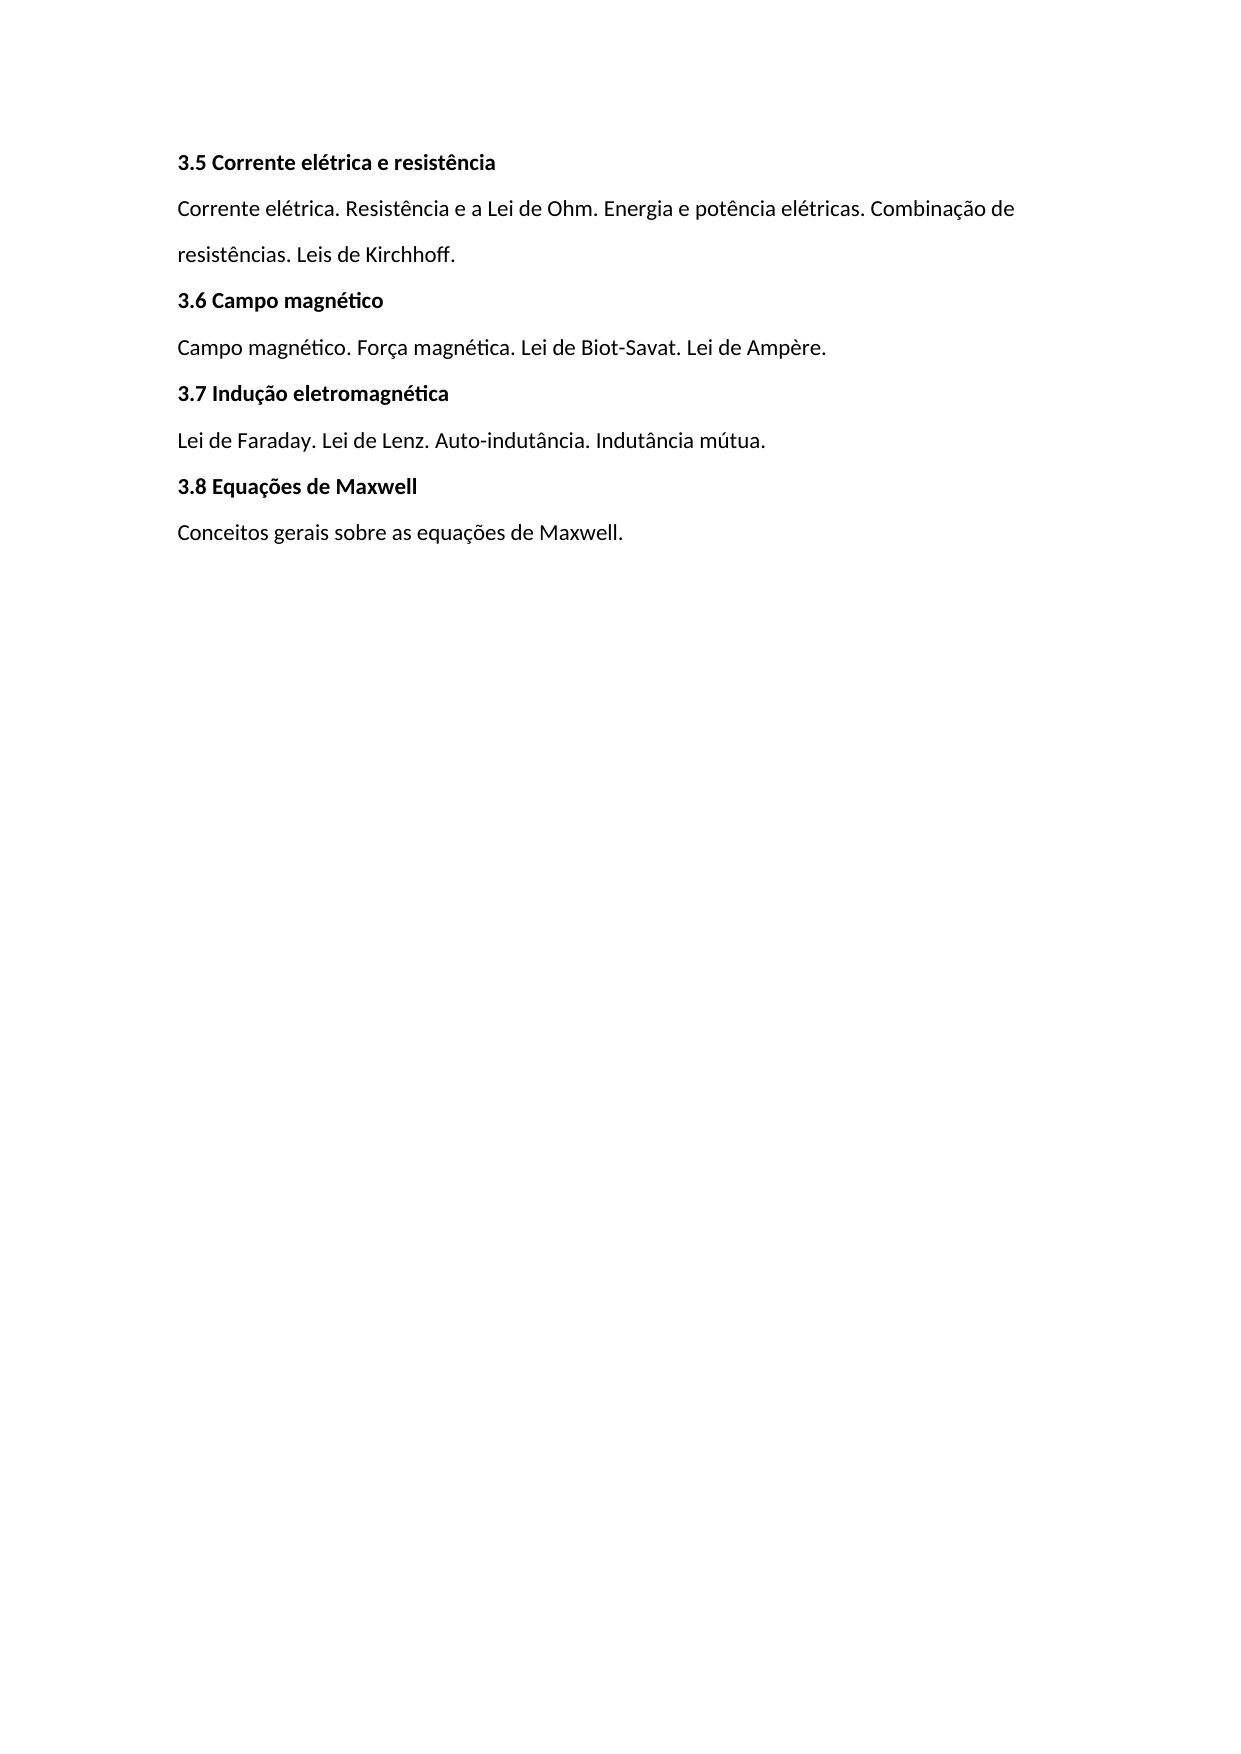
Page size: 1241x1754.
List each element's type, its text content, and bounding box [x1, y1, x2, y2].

text Campo magnético. Força magnética. Lei de Biot-Savat. Lei de Ampère. [177, 333, 1063, 361]
text Conceitos gerais sobre as equações de Maxwell. [177, 518, 1063, 546]
text 3.6 Campo magnético [177, 287, 1063, 315]
text Corrente elétrica. Resistência e a Lei de Ohm. Energia e potência elétricas. Combinação de [177, 194, 1063, 222]
text Lei de Faraday. Lei de Lenz. Auto-indutância. Indutância mútua. [177, 426, 1063, 454]
text 3.5 Corrente elétrica e resistência [177, 148, 1063, 176]
text resistências. Leis de Kirchhoff. [177, 240, 1063, 268]
text 3.8 Equações de Maxwell [177, 472, 1063, 500]
text 3.7 Indução eletromagnética [177, 379, 1063, 407]
